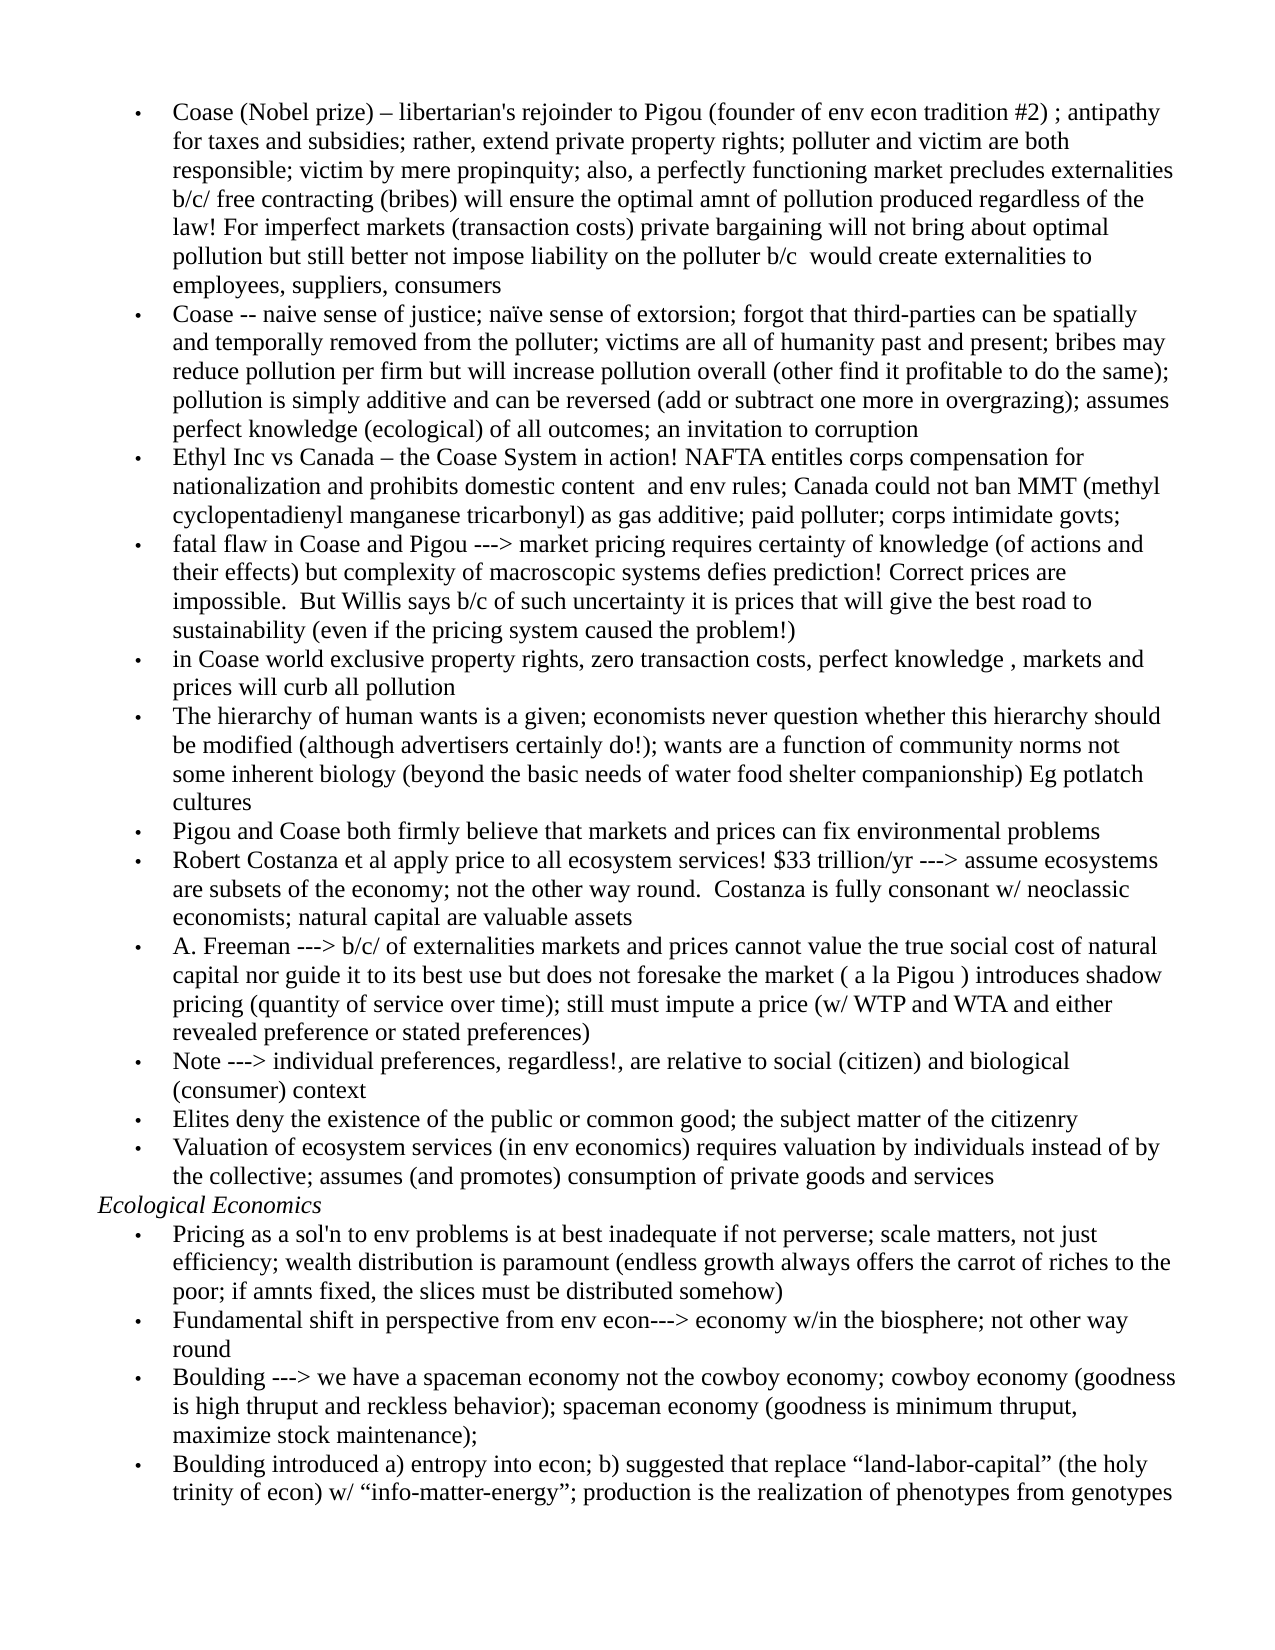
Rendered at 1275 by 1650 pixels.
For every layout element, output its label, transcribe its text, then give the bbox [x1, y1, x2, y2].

list Pricing as a sol'n to env problems is at best inadequate if not perverse; scale matters, not just efficiency; wealth distribution is paramount (endless growth always offers the carrot of riches to the poor; if amnts fixed, the slices must be distributed somehow) [135, 1219, 1177, 1305]
list Boulding ---> we have a spaceman economy not the cowboy economy; cowboy economy (goodness is high thruput and reckless behavior); spaceman economy (goodness is minimum thruput, maximize stock maintenance); [135, 1362, 1177, 1449]
list Valuation of ecosystem services (in env economics) requires valuation by individuals instead of by the collective; assumes (and promotes) consumption of private goods and services [135, 1132, 1177, 1190]
text Ecological Economics [97, 1190, 1177, 1219]
list in Coase world exclusive property rights, zero transaction costs, perfect knowledge , markets and prices will curb all pollution [135, 644, 1177, 701]
list Note ---> individual preferences, regardless!, are relative to social (citizen) and biological (consumer) context [135, 1046, 1177, 1104]
list Pigou and Coase both firmly believe that markets and prices can fix environmental problems [135, 816, 1177, 845]
list A. Freeman ---> b/c/ of externalities markets and prices cannot value the true social cost of natural capital nor guide it to its best use but does not foresake the market ( a la Pigou ) introduces shadow pricing (quantity of service over time); still must impute a price (w/ WTP and WTA and either revealed preference or stated preferences) [135, 931, 1177, 1046]
list Coase -- naive sense of justice; naïve sense of extorsion; forgot that third-parties can be spatially and temporally removed from the polluter; victims are all of humanity past and present; bribes may reduce pollution per firm but will increase pollution overall (other find it profitable to do the same); pollution is simply additive and can be reversed (add or subtract one more in overgrazing); assumes perfect knowledge (ecological) of all outcomes; an invitation to corruption [135, 299, 1177, 442]
list Fundamental shift in perspective from env econ---> economy w/in the biosphere; not other way round [135, 1305, 1177, 1362]
list Robert Costanza et al apply price to all ecosystem services! $33 trillion/yr ---> assume ecosystems are subsets of the economy; not the other way round. Costanza is fully consonant w/ neoclassic economists; natural capital are valuable assets [135, 845, 1177, 931]
list Elites deny the existence of the public or common good; the subject matter of the citizenry [135, 1104, 1177, 1132]
list Coase (Nobel prize) – libertarian's rejoinder to Pigou (founder of env econ tradition #2) ; antipathy for taxes and subsidies; rather, extend private property rights; polluter and victim are both responsible; victim by mere propinquity; also, a perfectly functioning market precludes externalities b/c/ free contracting (bribes) will ensure the optimal amnt of pollution produced regardless of the law! For imperfect markets (transaction costs) private bargaining will not bring about optimal pollution but still better not impose liability on the polluter b/c would create externalities to employees, suppliers, consumers [135, 97, 1177, 299]
list Ethyl Inc vs Canada – the Coase System in action! NAFTA entitles corps compensation for nationalization and prohibits domestic content and env rules; Canada could not ban MMT (methyl cyclopentadienyl manganese tricarbonyl) as gas additive; paid polluter; corps intimidate govts; [135, 442, 1177, 529]
list The hierarchy of human wants is a given; economists never question whether this hierarchy should be modified (although advertisers certainly do!); wants are a function of community norms not some inherent biology (beyond the basic needs of water food shelter companionship) Eg potlatch cultures [135, 701, 1177, 816]
list Boulding introduced a) entropy into econ; b) suggested that replace “land-labor-capital” (the holy trinity of econ) w/ “info-matter-energy”; production is the realization of phenotypes from genotypes [135, 1449, 1177, 1506]
list fatal flaw in Coase and Pigou ---> market pricing requires certainty of knowledge (of actions and their effects) but complexity of macroscopic systems defies prediction! Correct prices are impossible. But Willis says b/c of such uncertainty it is prices that will give the best road to sustainability (even if the pricing system caused the problem!) [135, 529, 1177, 644]
